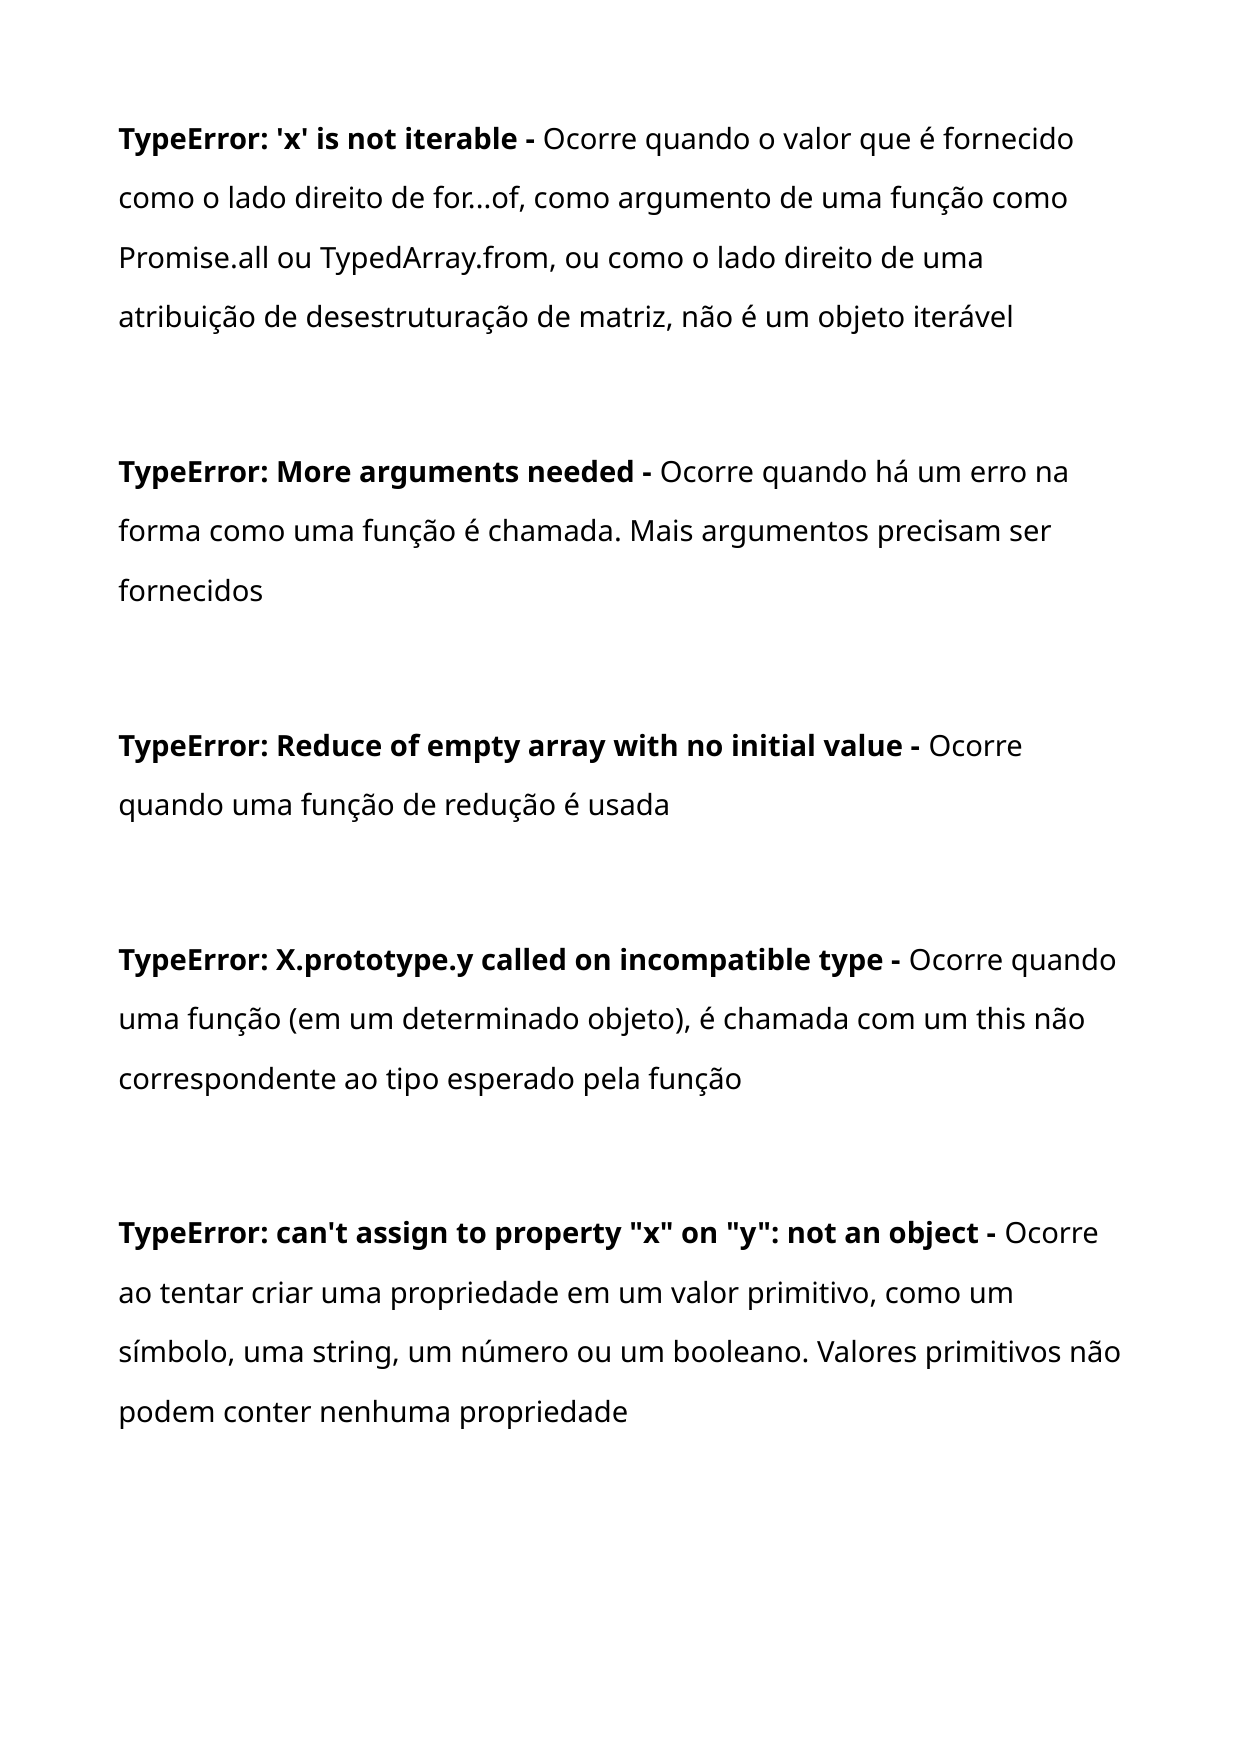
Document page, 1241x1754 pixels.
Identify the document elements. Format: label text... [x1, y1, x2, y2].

subtitle TypeError: X.prototype.y called on incompatible type - Ocorre quando uma função (em um determinado objeto), é chamada com um this não correspondente ao tipo esperado pela função [118, 939, 1122, 1098]
subtitle TypeError: Reduce of empty array with no initial value - Ocorre quando uma função de redução é usada [118, 725, 1122, 824]
subtitle TypeError: More arguments needed - Ocorre quando há um erro na forma como uma função é chamada. Mais argumentos precisam ser fornecidos [118, 451, 1122, 610]
subtitle TypeError: 'x' is not iterable - Ocorre quando o valor que é fornecido como o lado direito de for...of, como argumento de uma função como Promise.all ou TypedArray.from, ou como o lado direito de uma atribuição de desestruturação de matriz, não é um objeto iterável [118, 118, 1122, 336]
subtitle TypeError: can't assign to property "x" on "y": not an object - Ocorre ao tentar criar uma propriedade em um valor primitivo, como um símbolo, uma string, um número ou um booleano. Valores primitivos não podem conter nenhuma propriedade [118, 1213, 1122, 1431]
